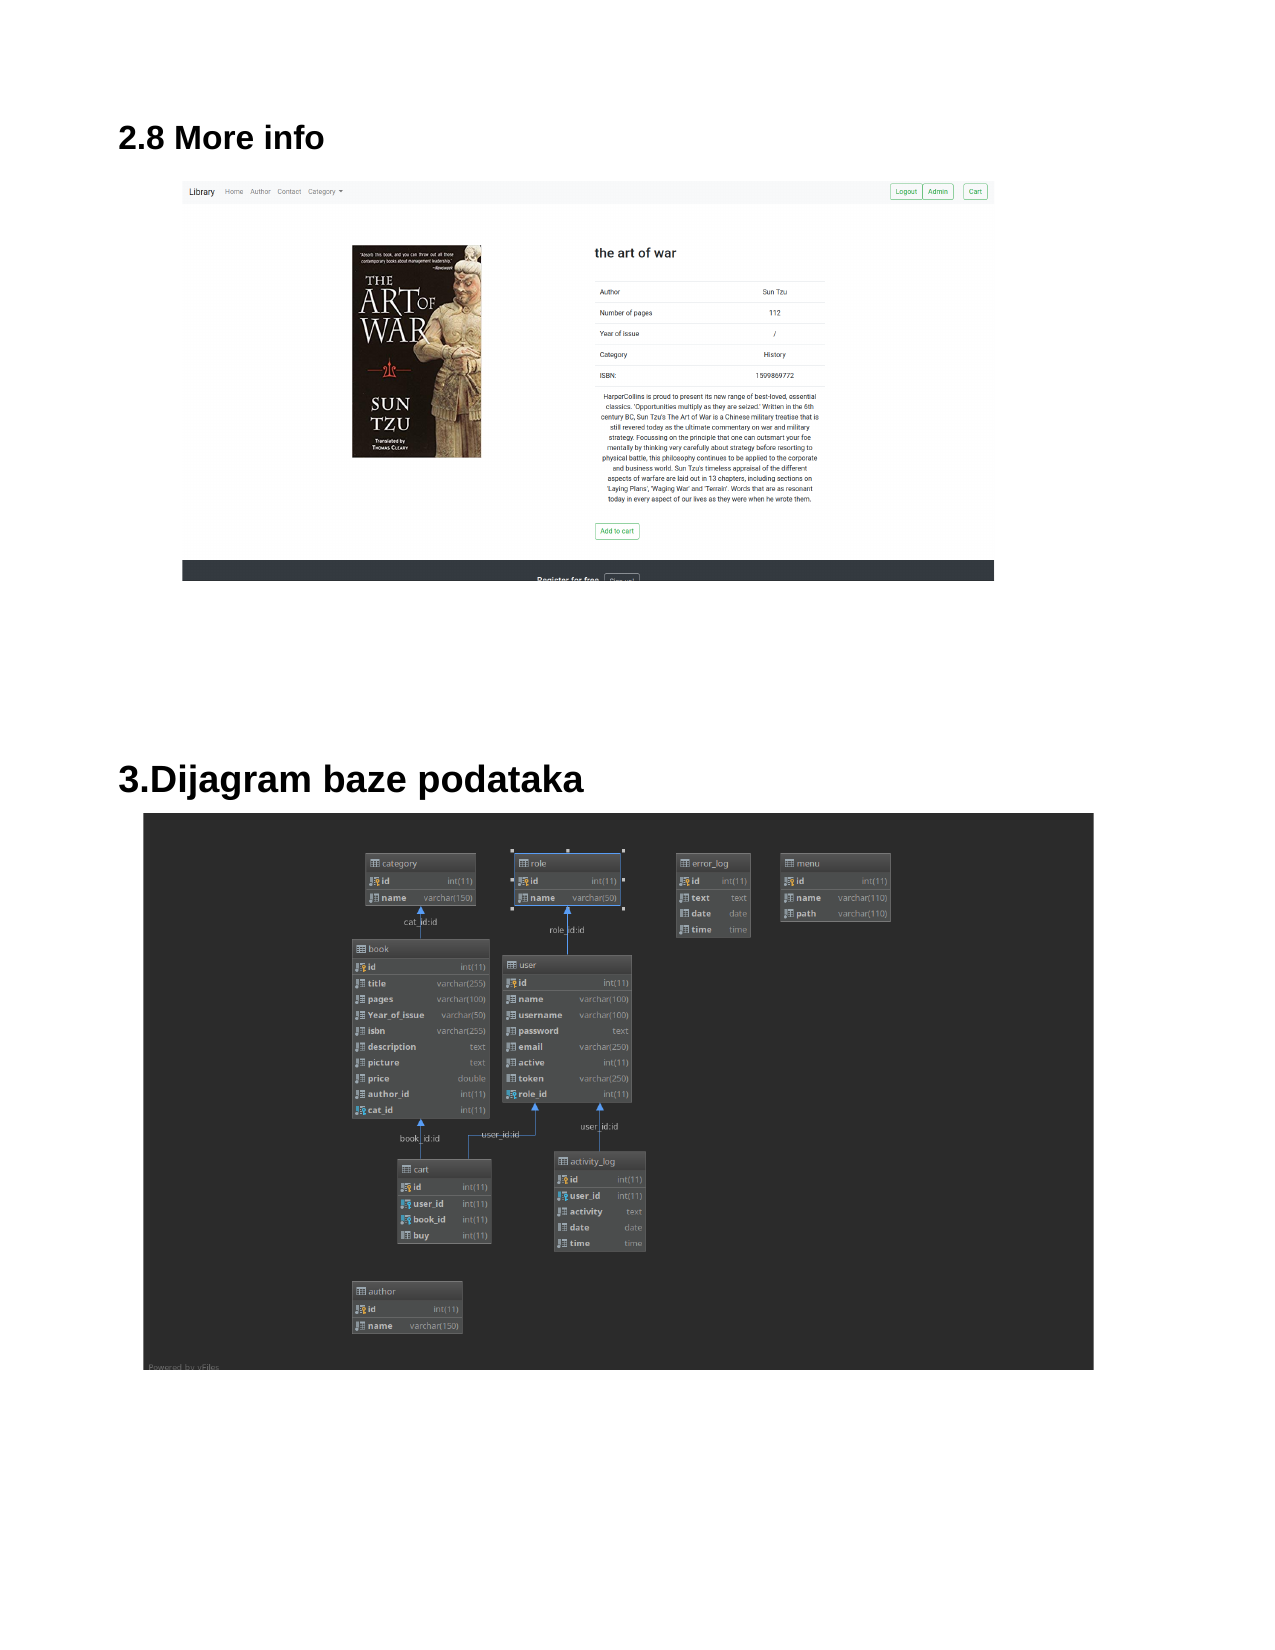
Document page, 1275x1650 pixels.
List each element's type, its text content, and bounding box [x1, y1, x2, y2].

picture [182, 181, 995, 581]
subtitle 2.8 More info [118, 118, 1157, 157]
picture [143, 813, 1094, 1370]
subtitle 3.Dijagram baze podataka [118, 757, 1157, 801]
